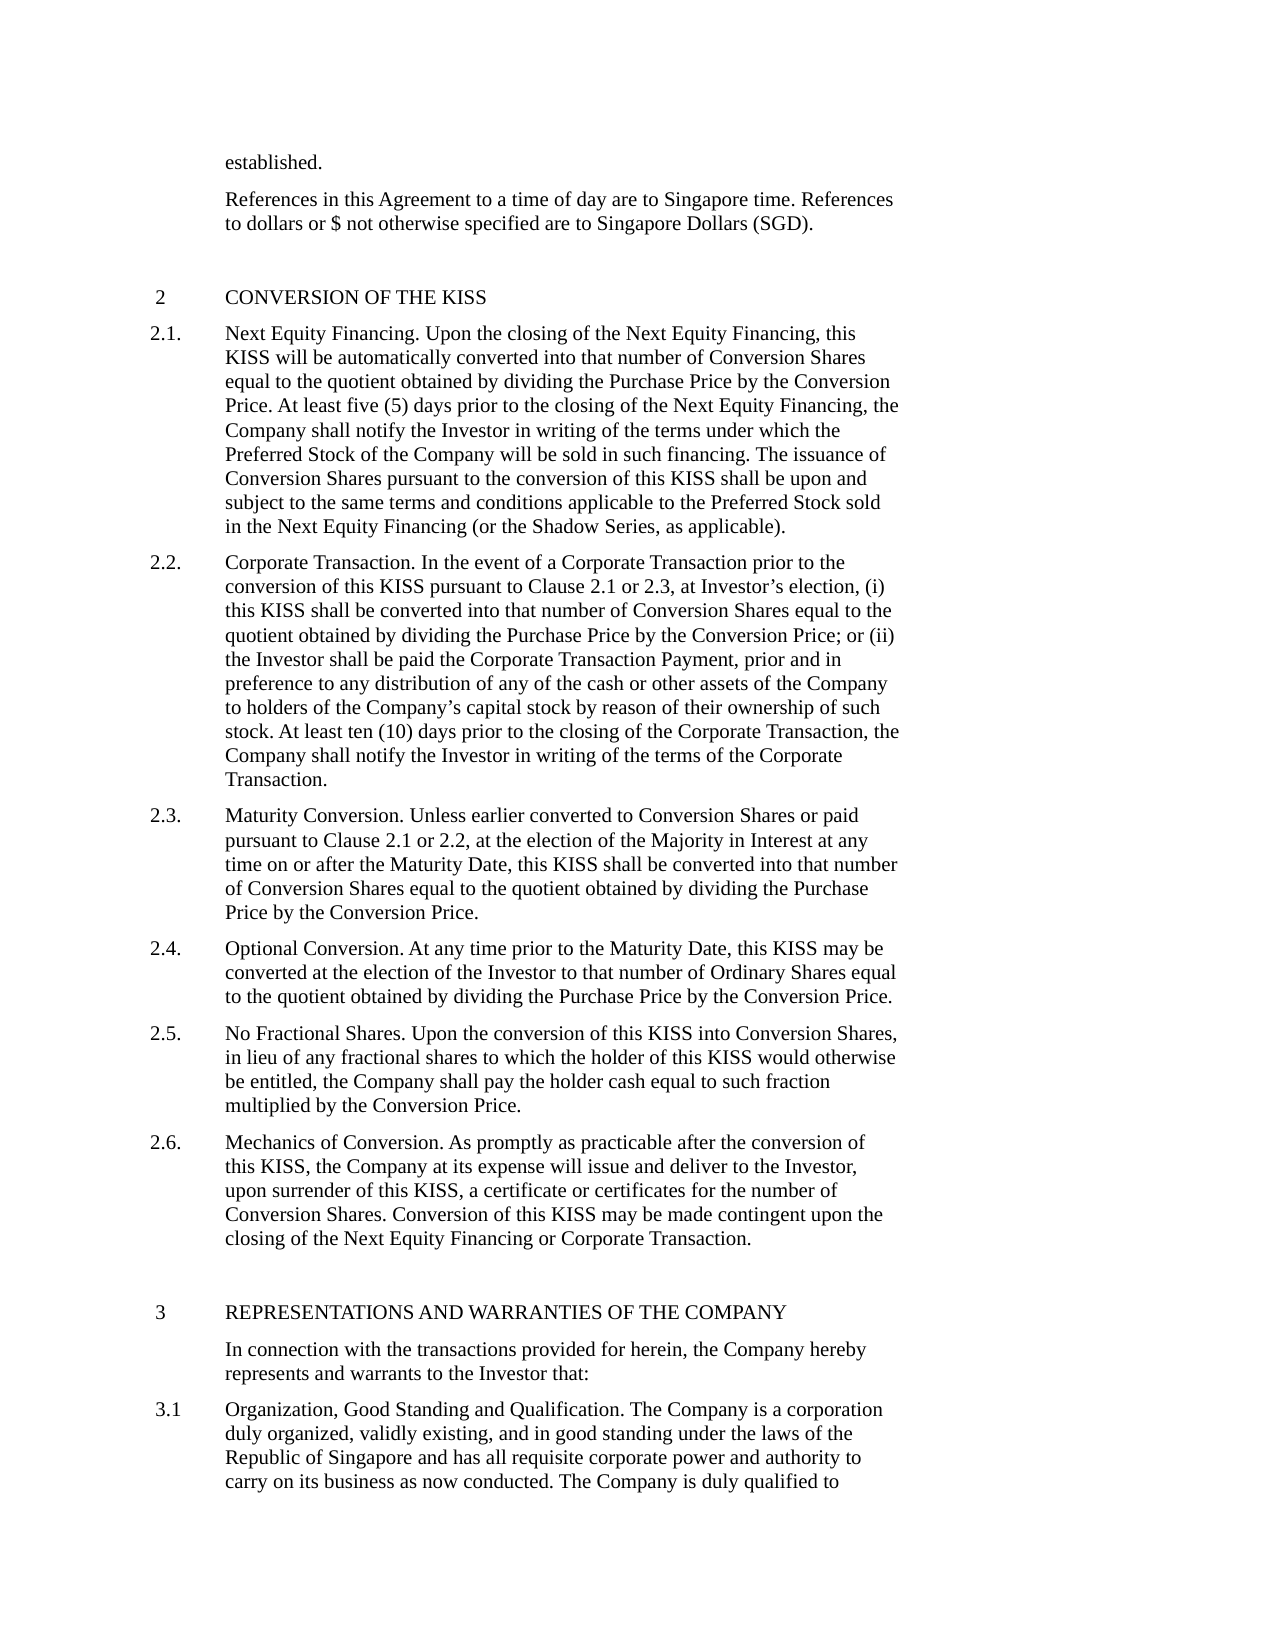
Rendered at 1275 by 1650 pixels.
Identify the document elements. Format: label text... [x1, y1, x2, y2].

list Organization, Good Standing and Qualification. The Company is a corporation duly organized, validly existing, and in good standing under the laws of the Republic of Singapore and has all requisite corporate power and authority to carry on its business as now conducted. The Company is duly qualified to [150, 1397, 900, 1493]
list Next Equity Financing. Upon the closing of the Next Equity Financing, this KISS will be automatically converted into that number of Conversion Shares equal to the quotient obtained by dividing the Purchase Price by the Conversion Price. At least five (5) days prior to the closing of the Next Equity Financing, the Company shall notify the Investor in writing of the terms under which the Preferred Stock of the Company will be sold in such financing. The issuance of Conversion Shares pursuant to the conversion of this KISS shall be upon and subject to the same terms and conditions applicable to the Preferred Stock sold in the Next Equity Financing (or the Shadow Series, as applicable). [150, 321, 900, 538]
list Corporate Transaction. In the event of a Corporate Transaction prior to the conversion of this KISS pursuant to Clause 2.1 or 2.3, at Investor’s election, (i) this KISS shall be converted into that number of Conversion Shares equal to the quotient obtained by dividing the Purchase Price by the Conversion Price; or (ii) the Investor shall be paid the Corporate Transaction Payment, prior and in preference to any distribution of any of the cash or other assets of the Company to holders of the Company’s capital stock by reason of their ownership of such stock. At least ten (10) days prior to the closing of the Corporate Transaction, the Company shall notify the Investor in writing of the terms of the Corporate Transaction. [150, 550, 900, 791]
list Optional Conversion. At any time prior to the Maturity Date, this KISS may be converted at the election of the Investor to that number of Ordinary Shares equal to the quotient obtained by dividing the Purchase Price by the Conversion Price. [150, 936, 900, 1008]
list Representations and Warranties of the Company [150, 1300, 900, 1324]
list No Fractional Shares. Upon the conversion of this KISS into Conversion Shares, in lieu of any fractional shares to which the holder of this KISS would otherwise be entitled, the Company shall pay the holder cash equal to such fraction multiplied by the Conversion Price. [150, 1021, 900, 1117]
text established. [225, 150, 900, 174]
list Maturity Conversion. Unless earlier converted to Conversion Shares or paid pursuant to Clause 2.1 or 2.2, at the election of the Majority in Interest at any time on or after the Maturity Date, this KISS shall be converted into that number of Conversion Shares equal to the quotient obtained by dividing the Purchase Price by the Conversion Price. [150, 803, 900, 924]
text References in this Agreement to a time of day are to Singapore time. References to dollars or $ not otherwise specified are to Singapore Dollars (SGD). [225, 187, 900, 235]
list Conversion of the KISS [150, 285, 900, 309]
list Mechanics of Conversion. As promptly as practicable after the conversion of this KISS, the Company at its expense will issue and deliver to the Investor, upon surrender of this KISS, a certificate or certificates for the number of Conversion Shares. Conversion of this KISS may be made contingent upon the closing of the Next Equity Financing or Corporate Transaction. [150, 1130, 900, 1250]
text In connection with the transactions provided for herein, the Company hereby represents and warrants to the Investor that: [225, 1337, 900, 1385]
